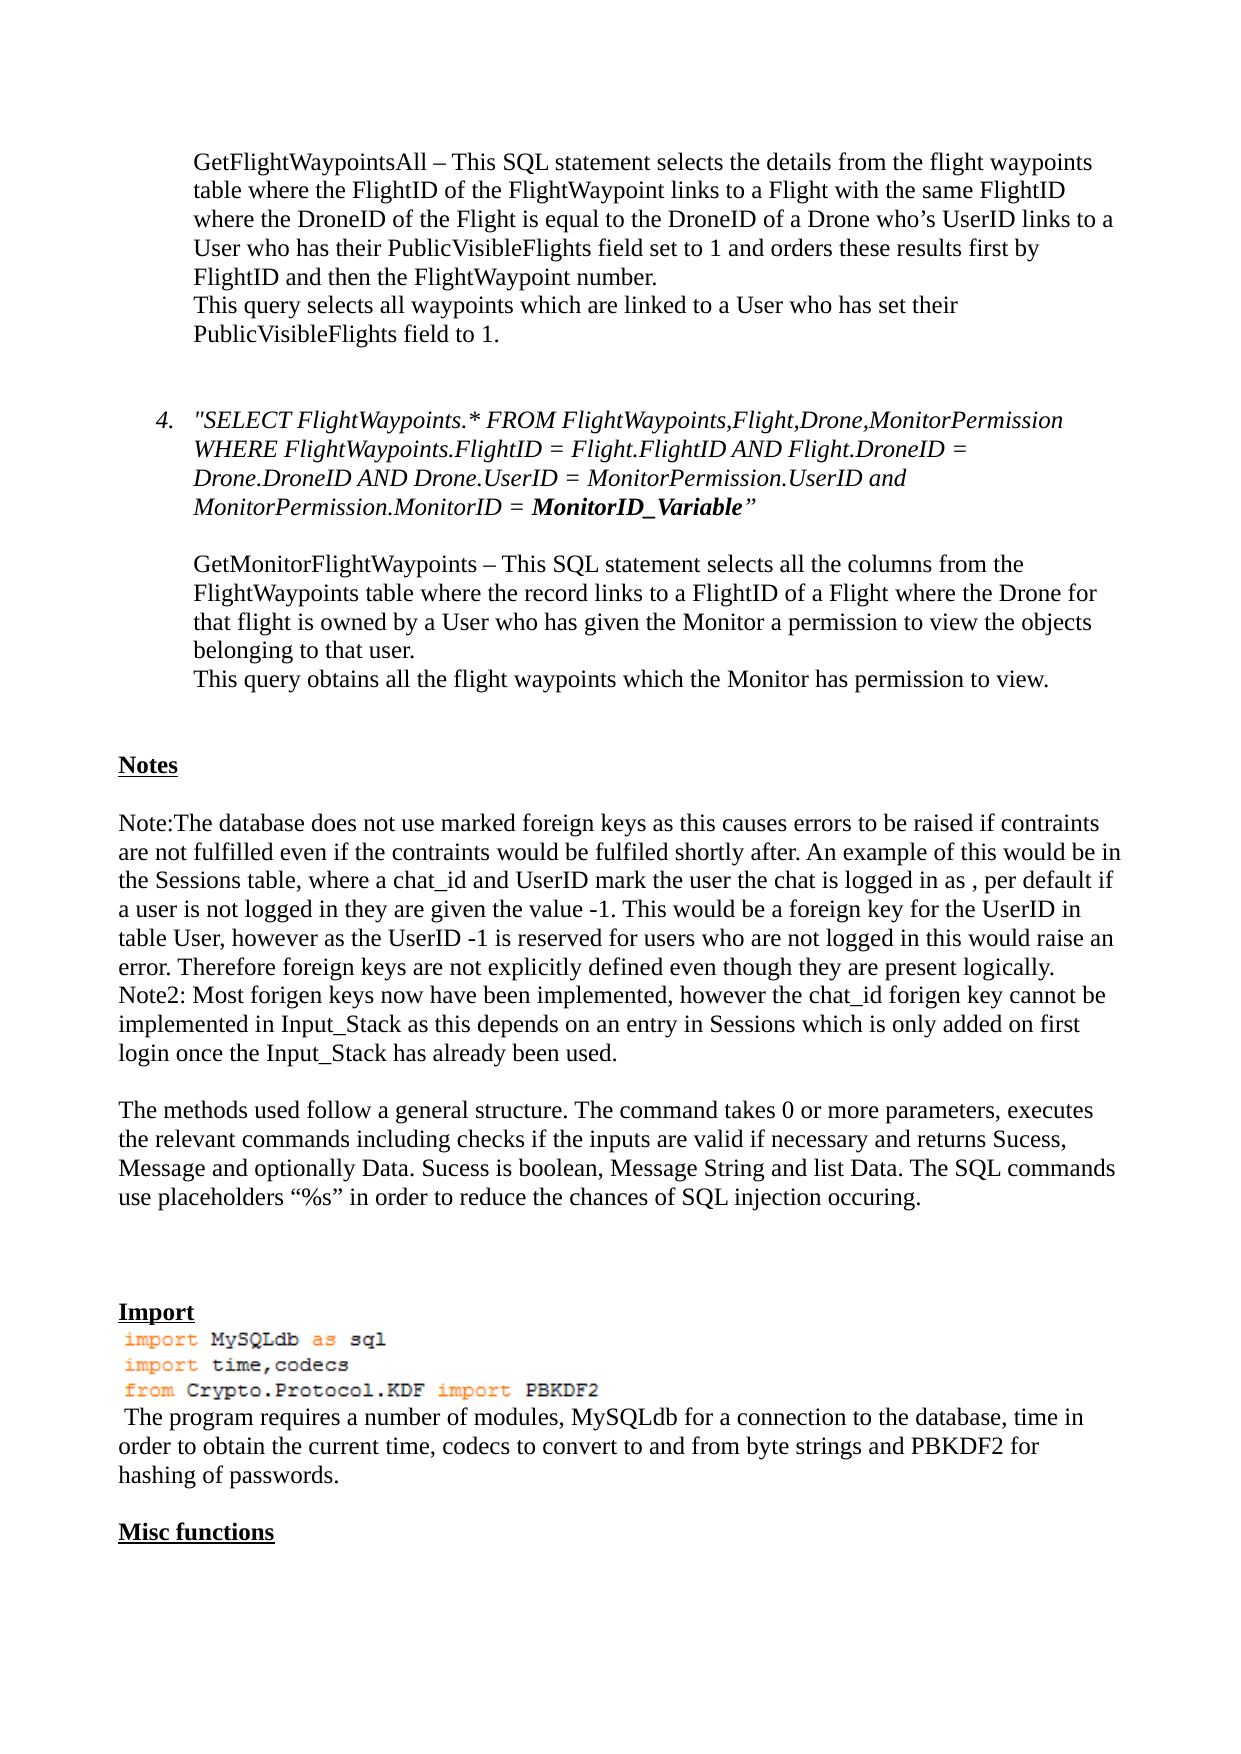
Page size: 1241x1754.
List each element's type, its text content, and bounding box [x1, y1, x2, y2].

text Note2: Most forigen keys now have been implemented, however the chat_id forigen key cannot be implemented in Input_Stack as this depends on an entry in Sessions which is only added on first login once the Input_Stack has already been used. [118, 981, 1122, 1067]
text Notes [118, 751, 1122, 779]
text Misc functions [118, 1517, 1122, 1546]
text The program requires a number of modules, MySQLdb for a connection to the database, time in order to obtain the current time, codecs to convert to and from byte strings and PBKDF2 for hashing of passwords. [118, 1326, 1122, 1488]
list This query selects all waypoints which are linked to a User who has set their PublicVisibleFlights field to 1. [156, 291, 1122, 348]
list GetFlightWaypointsAll – This SQL statement selects the details from the flight waypoints table where the FlightID of the FlightWaypoint links to a Flight with the same FlightID where the DroneID of the Flight is equal to the DroneID of a Drone who’s UserID links to a User who has their PublicVisibleFlights field set to 1 and orders these results first by FlightID and then the FlightWaypoint number. [156, 147, 1122, 291]
text Note:The database does not use marked foreign keys as this causes errors to be raised if contraints are not fulfilled even if the contraints would be fulfiled shortly after. An example of this would be in the Sessions table, where a chat_id and UserID mark the user the chat is logged in as , per default if a user is not logged in they are given the value -1. This would be a foreign key for the UserID in table User, however as the UserID -1 is reserved for users who are not logged in this would raise an error. Therefore foreign keys are not explicitly defined even though they are present logically. [118, 808, 1122, 981]
list GetMonitorFlightWaypoints – This SQL statement selects all the columns from the FlightWaypoints table where the record links to a FlightID of a Flight where the Drone for that flight is owned by a User who has given the Monitor a permission to view the objects belonging to that user. [156, 549, 1122, 664]
list This query obtains all the flight waypoints which the Monitor has permission to view. [156, 664, 1122, 693]
picture [118, 1325, 619, 1403]
text The methods used follow a general structure. The command takes 0 or more parameters, executes the relevant commands including checks if the inputs are valid if necessary and returns Sucess, Message and optionally Data. Sucess is boolean, Message String and list Data. The SQL commands use placeholders “%s” in order to reduce the chances of SQL injection occuring. [118, 1096, 1122, 1211]
text Import [118, 1297, 1122, 1326]
list "SELECT FlightWaypoints.* FROM FlightWaypoints,Flight,Drone,MonitorPermission WHERE FlightWaypoints.FlightID = Flight.FlightID AND Flight.DroneID = Drone.DroneID AND Drone.UserID = MonitorPermission.UserID and MonitorPermission.MonitorID = MonitorID_Variable” [156, 406, 1122, 521]
